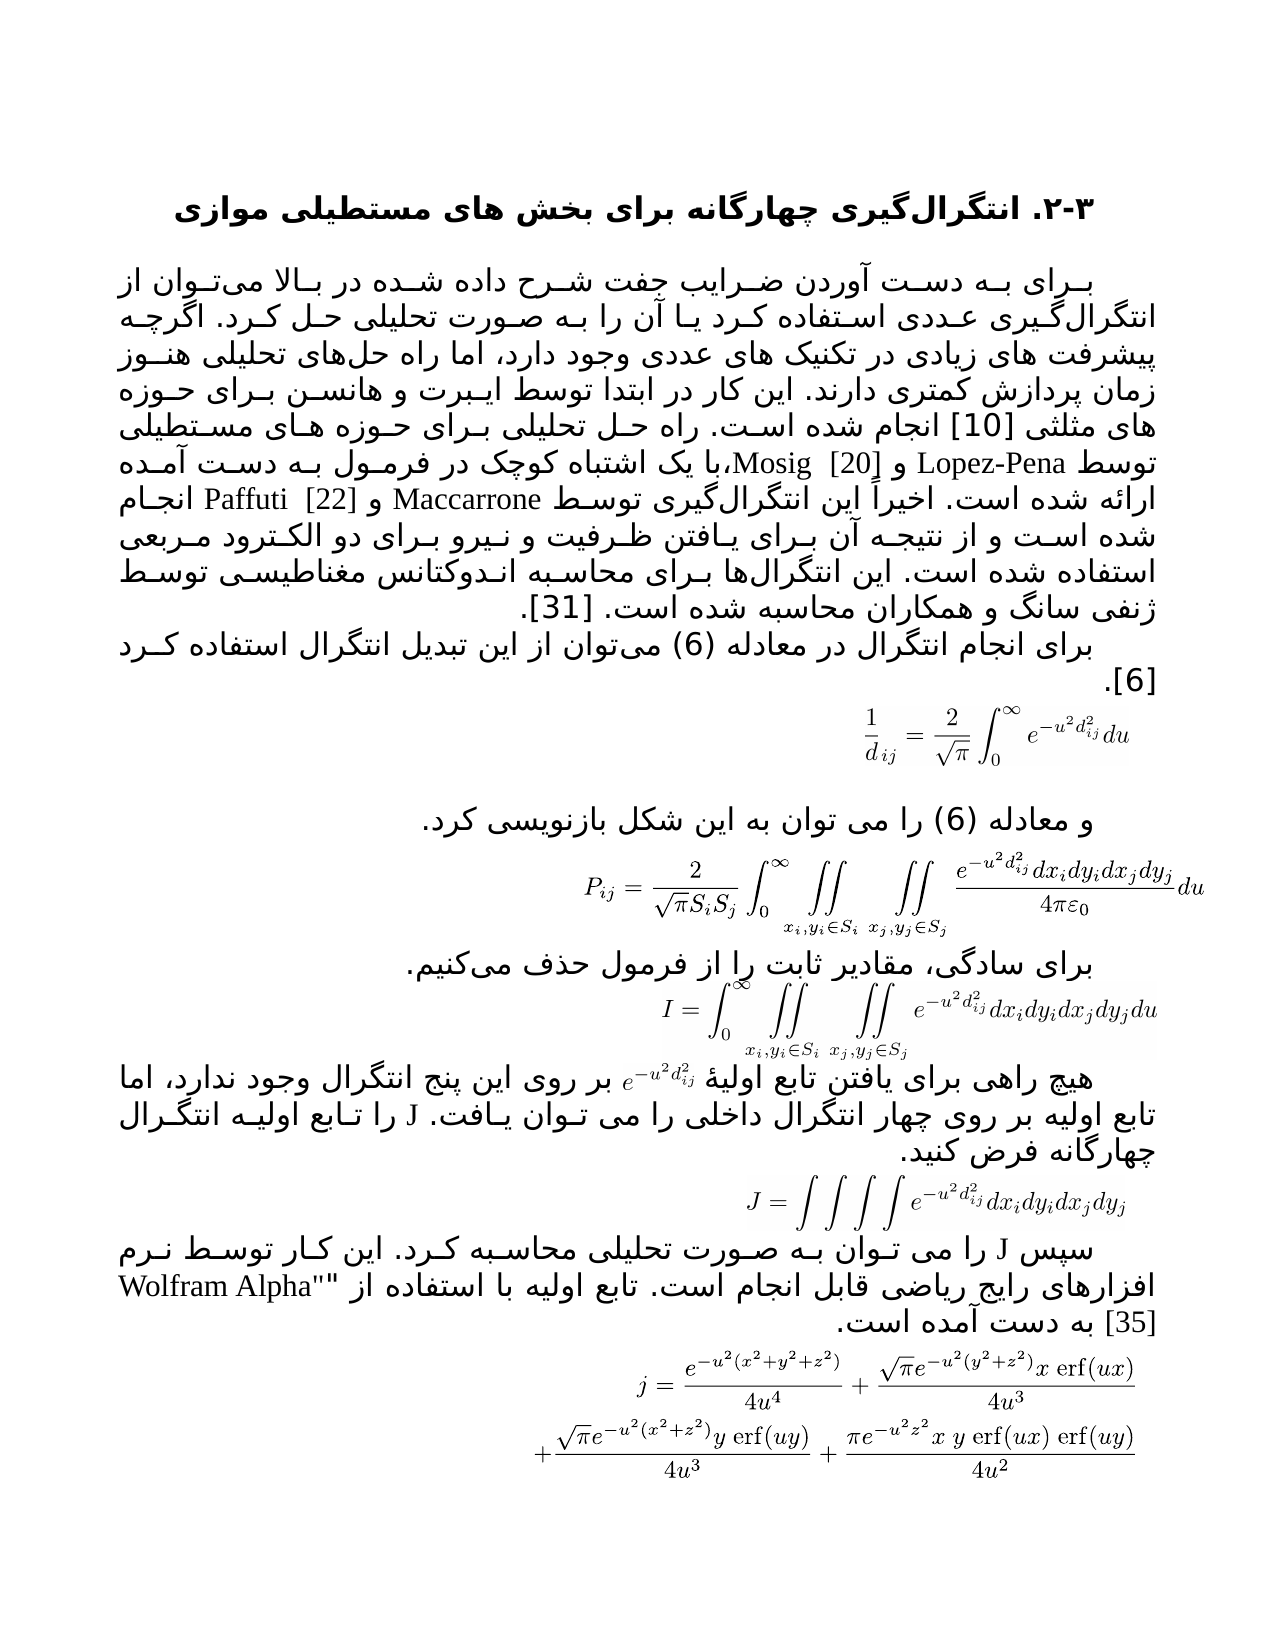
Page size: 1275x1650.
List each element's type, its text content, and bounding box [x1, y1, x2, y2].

picture [623, 1063, 694, 1090]
picture [865, 706, 1129, 766]
picture [747, 1175, 1125, 1231]
text ۲-۳. انتگرال‌گیری چهارگانه برای بخش های مستطیلی موازی [118, 190, 1157, 226]
text و معادله (6) را می توان به این شکل بازنویسی کرد. [118, 801, 1157, 838]
text برای به دست آوردن ضرایب جفت شرح داده شده در بالا می‌توان از انتگرال‌گیری عددی استفاده کرد یا آن را به صورت تحلیلی حل کرد. اگرچه پیشرفت های زیادی در تکنیک های عددی وجود دارد، اما راه حل‌های تحلیلی هنوز زمان پردازش کمتری دارند. این کار در ابتدا توسط ایبرت و هانسن برای حوزه های مثلثی [10] انجام شده است. راه حل تحلیلی برای حوزه های مستطیلی توسط Lopez-Pena و Mosig [20]،با یک اشتباه کوچک در فرمول به دست آمده ارائه شده است. اخیراً این انتگرال‌گیری توسط Maccarrone و Paffuti [22] انجام شده است و از نتیجه آن برای یافتن ظرفیت و نیرو برای دو الکترود مربعی استفاده شده است. این انتگرال‌ها برای محاسبه اندوکتانس مغناطیسی توسط ژنفی سانگ و همکاران محاسبه شده است. [31]. [118, 262, 1157, 626]
picture [662, 981, 1157, 1060]
text برای انجام انتگرال در معادله (6) می‌توان از این تبدیل انتگرال استفاده کرد [6]. [118, 626, 1157, 699]
text هیچ راهی برای یافتن تابع اولیهٔ بر روی این پنج انتگرال وجود ندارد، اما تابع اولیه بر روی چهار انتگرال داخلی را می توان یافت. J را تابع اولیه انتگرال چهارگانه فرض کنید. [118, 982, 1157, 1169]
text سپس J را می توان به صورت تحلیلی محاسبه کرد. این کار توسط نرم افزارهای رایج ریاضی قابل انجام است. تابع اولیه با استفاده از "Wolfram Alpha" [35] به دست آمده است. [118, 1169, 1157, 1340]
text برای سادگی، مقادیر ثابت را از فرمول حذف می‌کنیم. [118, 946, 1157, 982]
